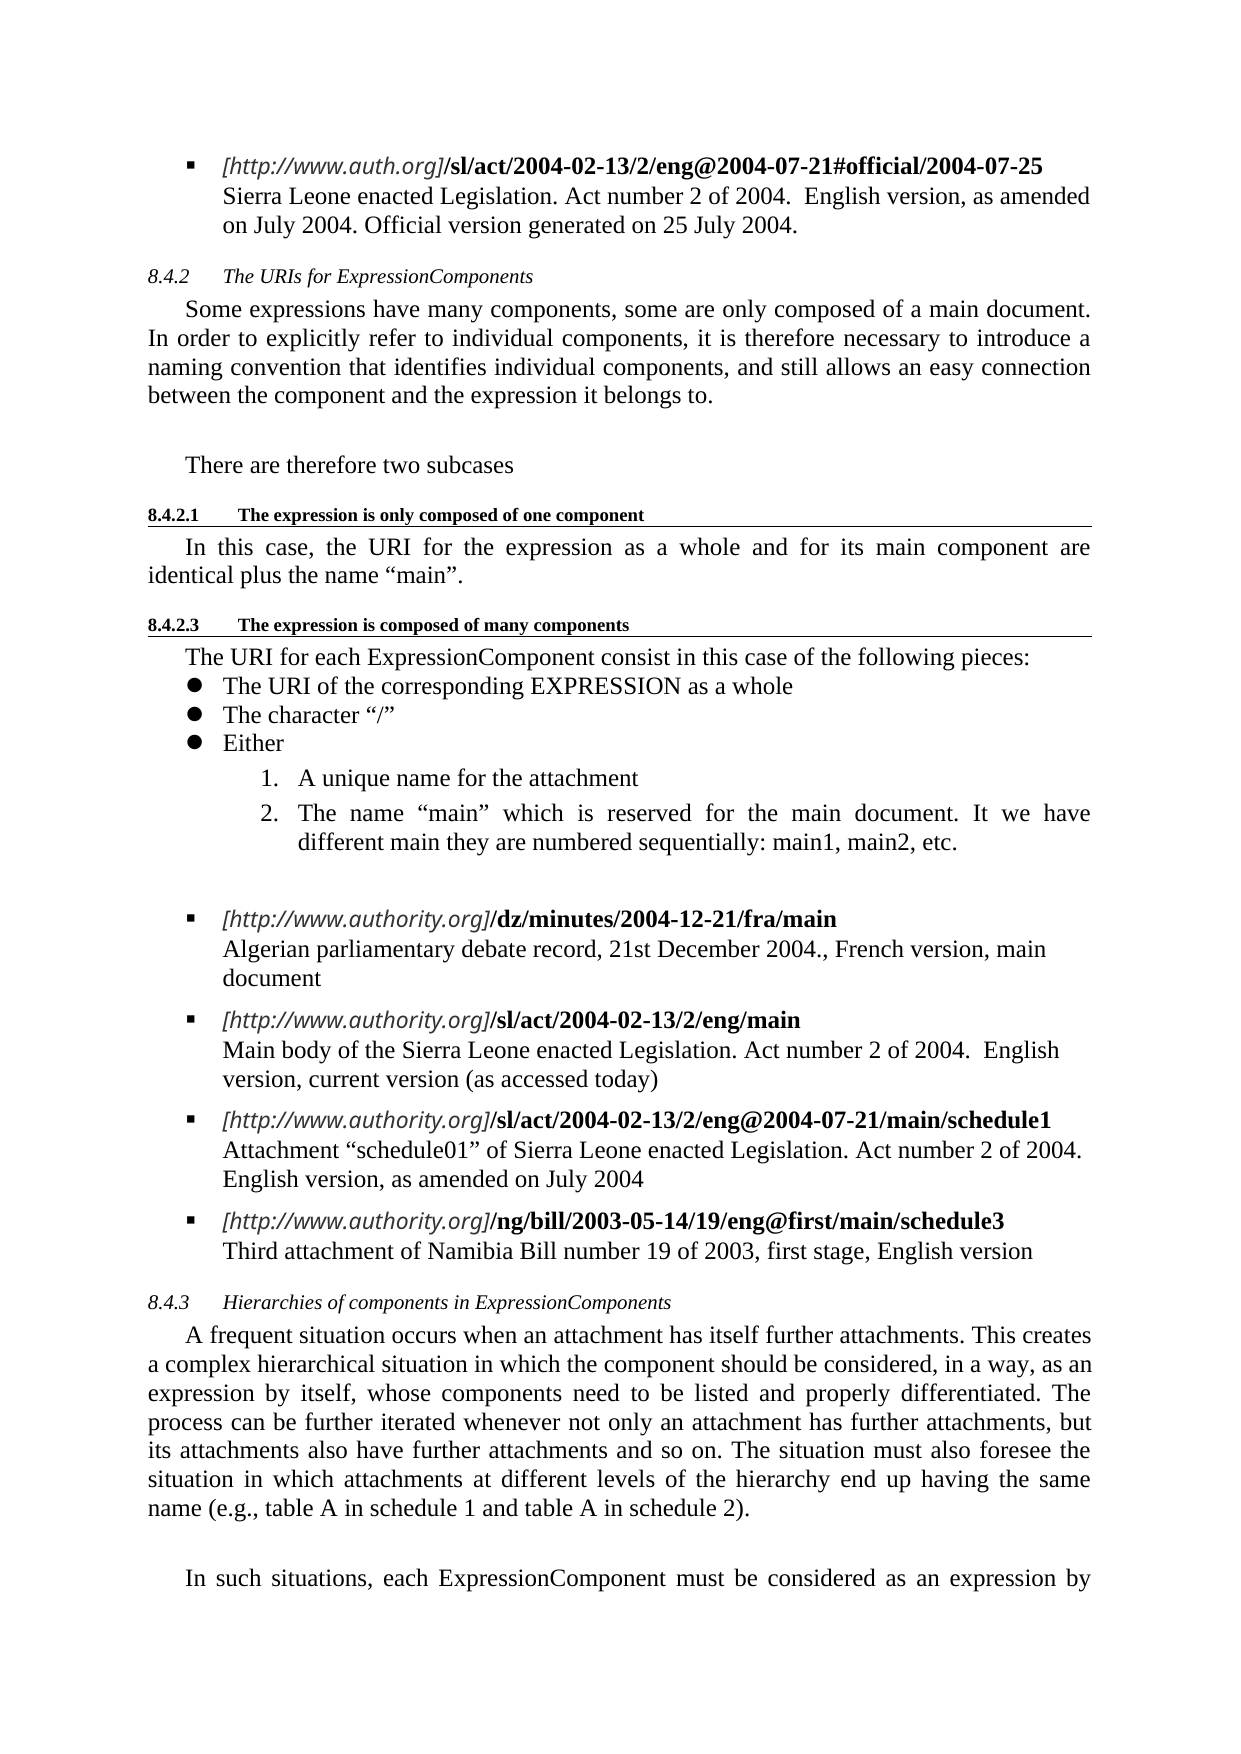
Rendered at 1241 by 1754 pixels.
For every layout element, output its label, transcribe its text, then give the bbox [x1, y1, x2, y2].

subtitle Hierarchies of components in ExpressionComponents [148, 1290, 1092, 1314]
text In such situations, each ExpressionComponent must be considered as an expression by [148, 1563, 1092, 1592]
text 1. A unique name for the attachment [260, 763, 1092, 792]
subtitle The expression is only composed of one component [148, 504, 1092, 526]
text There are therefore two subcases [148, 450, 1092, 479]
subtitle The URIs for ExpressionComponents [148, 264, 1092, 288]
text Some expressions have many components, some are only composed of a main document. In order to explicitly refer to individual components, it is therefore necessary to introduce a naming convention that identifies individual components, and still allows an easy connection between the component and the expression it belongs to. [148, 294, 1092, 409]
list [http://www.authority.org]/sl/act/2004-02-13/2/eng@2004-07-21/main/schedule1 Attachment “schedule01” of Sierra Leone enacted Legislation. Act number 2 of 2004. English version, as amended on July 2004 [185, 1104, 1092, 1193]
list [http://www.auth.org]/sl/act/2004-02-13/2/eng@2004-07-21#official/2004-07-25 Sierra Leone enacted Legislation. Act number 2 of 2004. English version, as amended on July 2004. Official version generated on 25 July 2004. [185, 150, 1092, 239]
text 2. The name “main” which is reserved for the main document. It we have different main they are numbered sequentially: main1, main2, etc. [260, 798, 1092, 856]
list [http://www.authority.org]/sl/act/2004-02-13/2/eng/main Main body of the Sierra Leone enacted Legislation. Act number 2 of 2004. English version, current version (as accessed today) [185, 1004, 1092, 1092]
list [http://www.authority.org]/ng/bill/2003-05-14/19/eng@first/main/schedule3 Third attachment of Namibia Bill number 19 of 2003, first stage, English version [185, 1205, 1092, 1265]
text The URI for each ExpressionComponent consist in this case of the following pieces: [148, 642, 1092, 671]
list The URI of the corresponding EXPRESSION as a whole [185, 671, 1092, 700]
list [http://www.authority.org]/dz/minutes/2004-12-21/fra/main Algerian parliamentary debate record, 21st December 2004., French version, main document [185, 903, 1092, 992]
subtitle The expression is composed of many components [148, 614, 1092, 636]
text In this case, the URI for the expression as a whole and for its main component are identical plus the name “main”. [148, 532, 1092, 589]
list Either [185, 728, 1092, 757]
list The character “/” [185, 700, 1092, 728]
text A frequent situation occurs when an attachment has itself further attachments. This creates a complex hierarchical situation in which the component should be considered, in a way, as an expression by itself, whose components need to be listed and properly differentiated. The process can be further iterated whenever not only an attachment has further attachments, but its attachments also have further attachments and so on. The situation must also foresee the situation in which attachments at different levels of the hierarchy end up having the same name (e.g., table A in schedule 1 and table A in schedule 2). [148, 1320, 1092, 1522]
